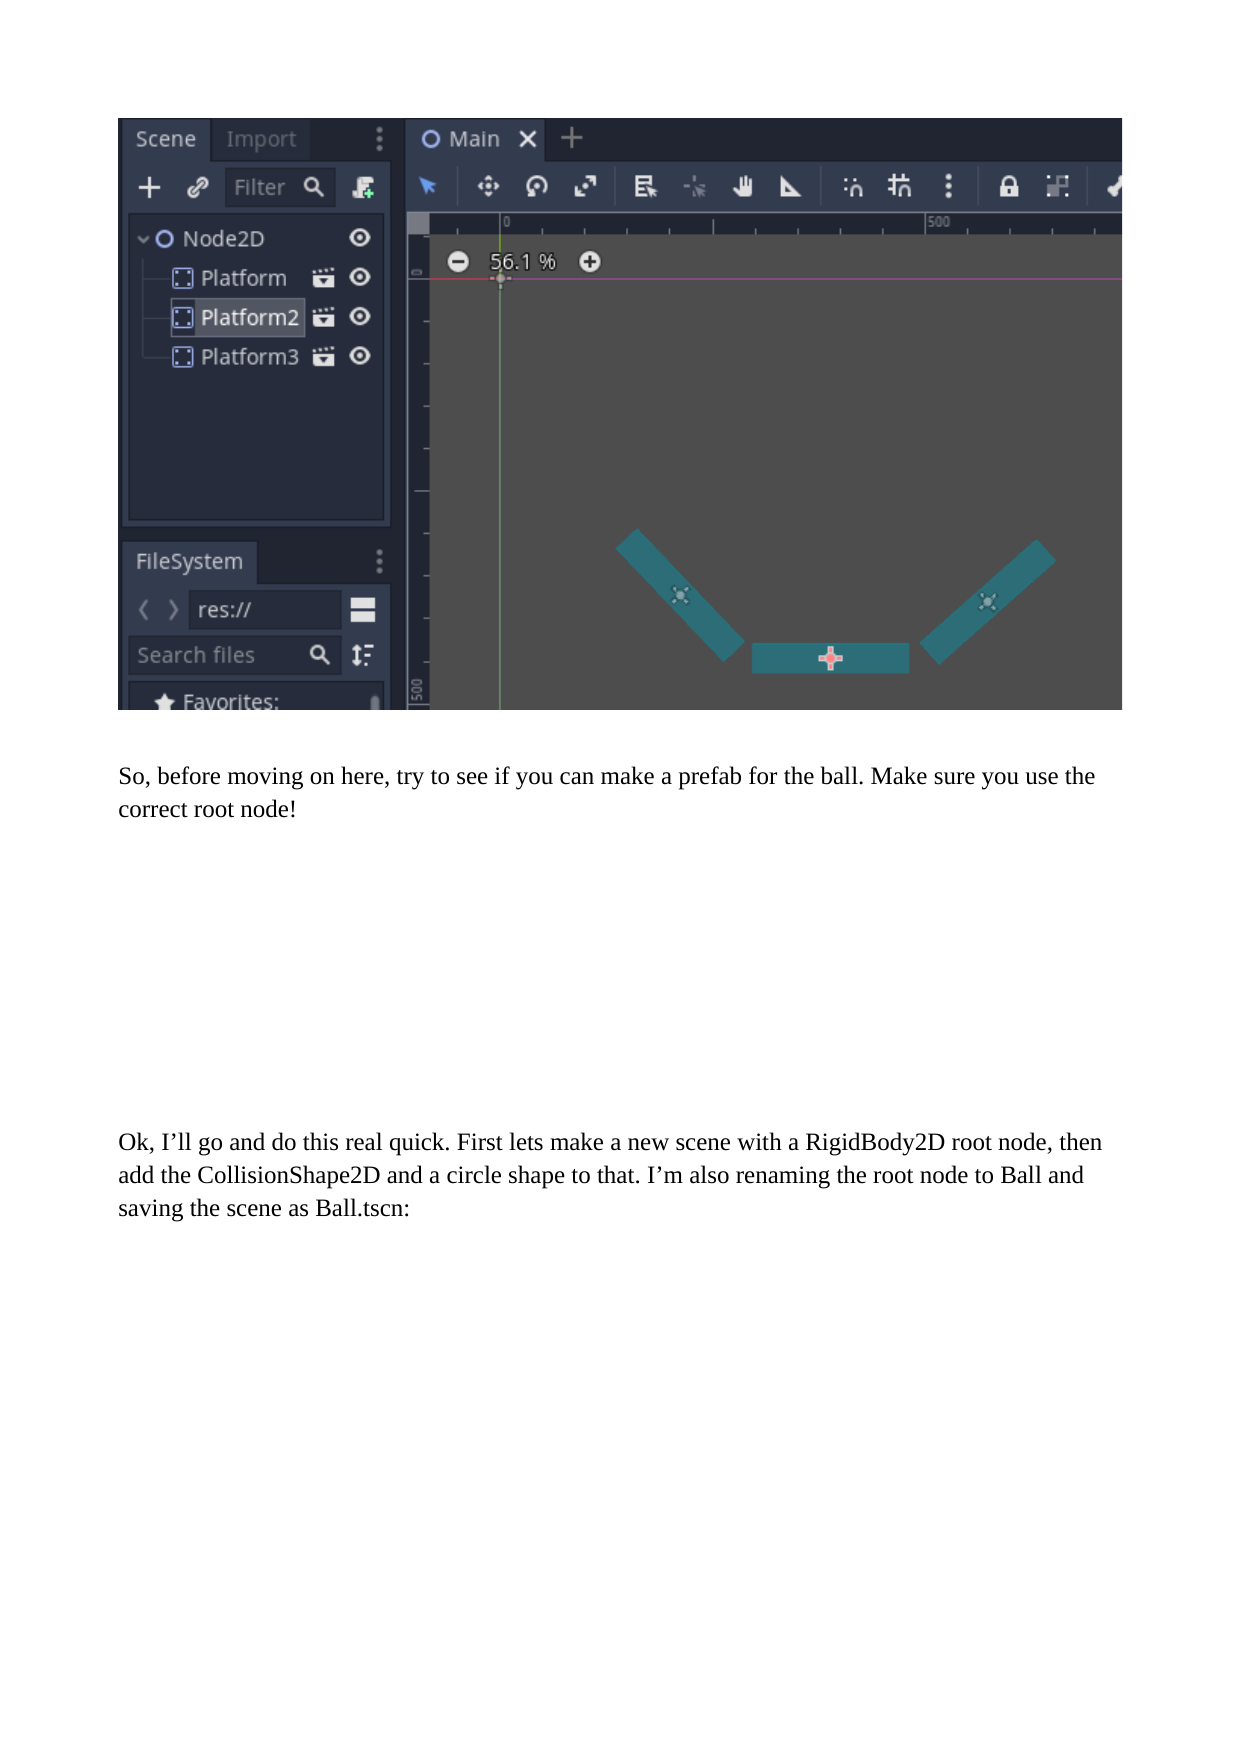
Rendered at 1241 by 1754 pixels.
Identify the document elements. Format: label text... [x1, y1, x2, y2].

text Ok, I’ll go and do this real quick. First lets make a new scene with a RigidBody2D root node, then add the CollisionShape2D and a circle shape to that. I’m also renaming the root node to Ball and saving the scene as Ball.tscn: [118, 1127, 1122, 1222]
text So, before moving on here, try to see if you can make a prefab for the ball. Make sure you use the correct root node! [118, 761, 1122, 823]
picture [118, 118, 1123, 710]
